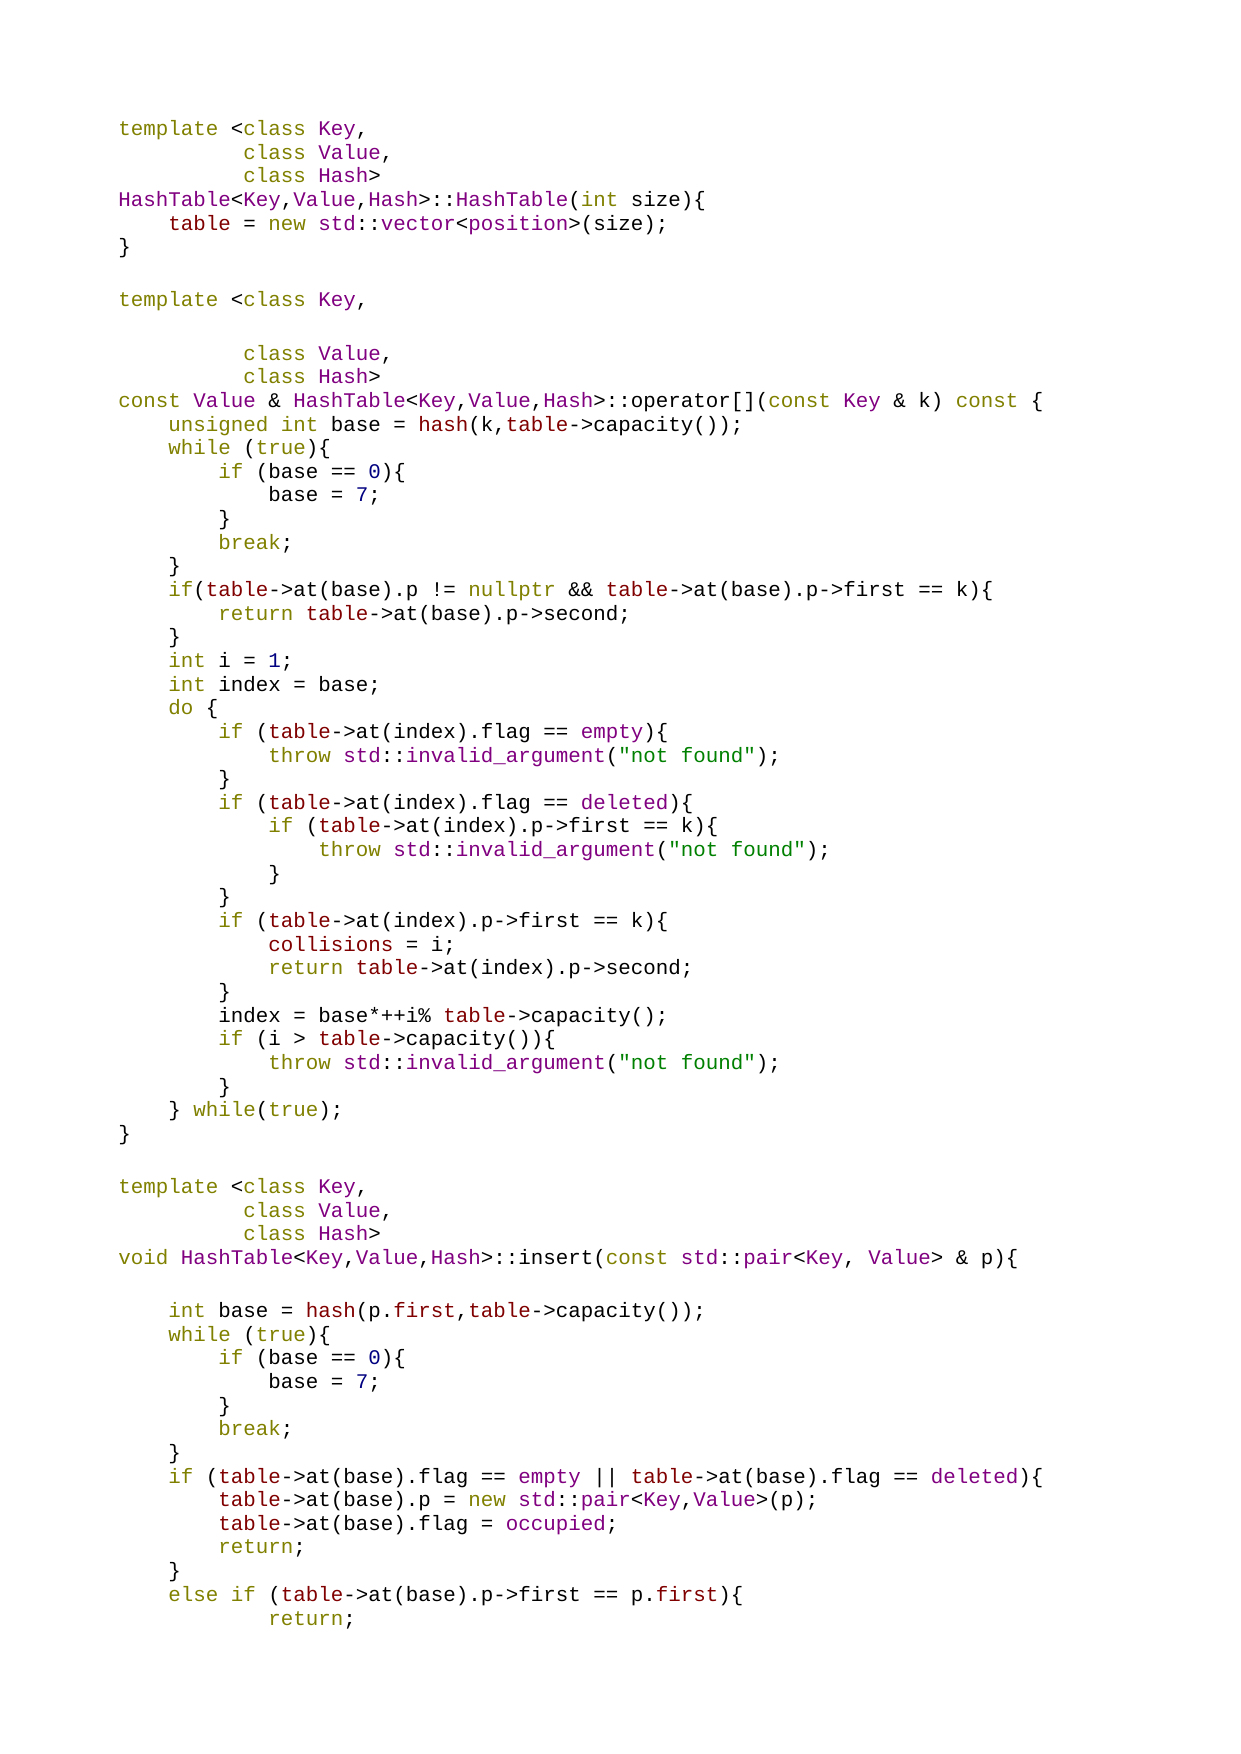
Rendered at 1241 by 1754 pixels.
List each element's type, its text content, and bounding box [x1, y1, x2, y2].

text if (table->at(index).p->first == k){ [118, 910, 1122, 934]
text template <class Key, [118, 118, 1122, 142]
text } [118, 1395, 1122, 1418]
text int i = 1; [118, 650, 1122, 674]
text if (table->at(base).flag == empty || table->at(base).flag == deleted){ [118, 1466, 1122, 1489]
text index = base*++i% table->capacity(); [118, 1005, 1122, 1028]
text const Value & HashTable<Key,Value,Hash>::operator[](const Key & k) const { [118, 390, 1122, 413]
text else if (table->at(base).p->first == p.first){ [118, 1584, 1122, 1607]
text int index = base; [118, 674, 1122, 697]
text template <class Key, [118, 1176, 1122, 1200]
text } [118, 1123, 1122, 1147]
text if(table->at(base).p != nullptr && table->at(base).p->first == k){ [118, 579, 1122, 603]
text table->at(base).p = new std::pair<Key,Value>(p); [118, 1489, 1122, 1513]
text } while(true); [118, 1099, 1122, 1123]
text unsigned int base = hash(k,table->capacity()); [118, 413, 1122, 437]
text } [118, 1076, 1122, 1099]
text void HashTable<Key,Value,Hash>::insert(const std::pair<Key, Value> & p){ [118, 1247, 1122, 1271]
text if (base == 0){ [118, 1347, 1122, 1371]
text break; [118, 1418, 1122, 1442]
text class Value, [118, 1200, 1122, 1223]
text int base = hash(p.first,table->capacity()); [118, 1300, 1122, 1324]
text throw std::invalid_argument("not found"); [118, 839, 1122, 863]
text class Value, [118, 343, 1122, 366]
text } [118, 1442, 1122, 1466]
text throw std::invalid_argument("not found"); [118, 1052, 1122, 1076]
text HashTable<Key,Value,Hash>::HashTable(int size){ [118, 189, 1122, 213]
text class Value, [118, 142, 1122, 165]
text collisions = i; [118, 934, 1122, 957]
text while (true){ [118, 1324, 1122, 1347]
text while (true){ [118, 437, 1122, 461]
text class Hash> [118, 165, 1122, 189]
text return table->at(base).p->second; [118, 603, 1122, 626]
text } [118, 626, 1122, 650]
text return table->at(index).p->second; [118, 957, 1122, 981]
text if (table->at(index).p->first == k){ [118, 816, 1122, 839]
text } [118, 1560, 1122, 1584]
text break; [118, 532, 1122, 555]
text table = new std::vector<position>(size); [118, 213, 1122, 236]
text return; [118, 1537, 1122, 1560]
text do { [118, 697, 1122, 721]
text template <class Key, [118, 289, 1122, 313]
text } [118, 886, 1122, 910]
text } [118, 981, 1122, 1005]
text } [118, 236, 1122, 260]
text } [118, 863, 1122, 886]
text if (table->at(index).flag == deleted){ [118, 792, 1122, 816]
text base = 7; [118, 484, 1122, 508]
text class Hash> [118, 366, 1122, 390]
text } [118, 508, 1122, 532]
text throw std::invalid_argument("not found"); [118, 744, 1122, 768]
text base = 7; [118, 1371, 1122, 1395]
text if (base == 0){ [118, 461, 1122, 484]
text if (i > table->capacity()){ [118, 1028, 1122, 1052]
text class Hash> [118, 1223, 1122, 1247]
text if (table->at(index).flag == empty){ [118, 721, 1122, 744]
text return; [118, 1607, 1122, 1631]
text } [118, 555, 1122, 579]
text } [118, 768, 1122, 792]
text table->at(base).flag = occupied; [118, 1513, 1122, 1537]
